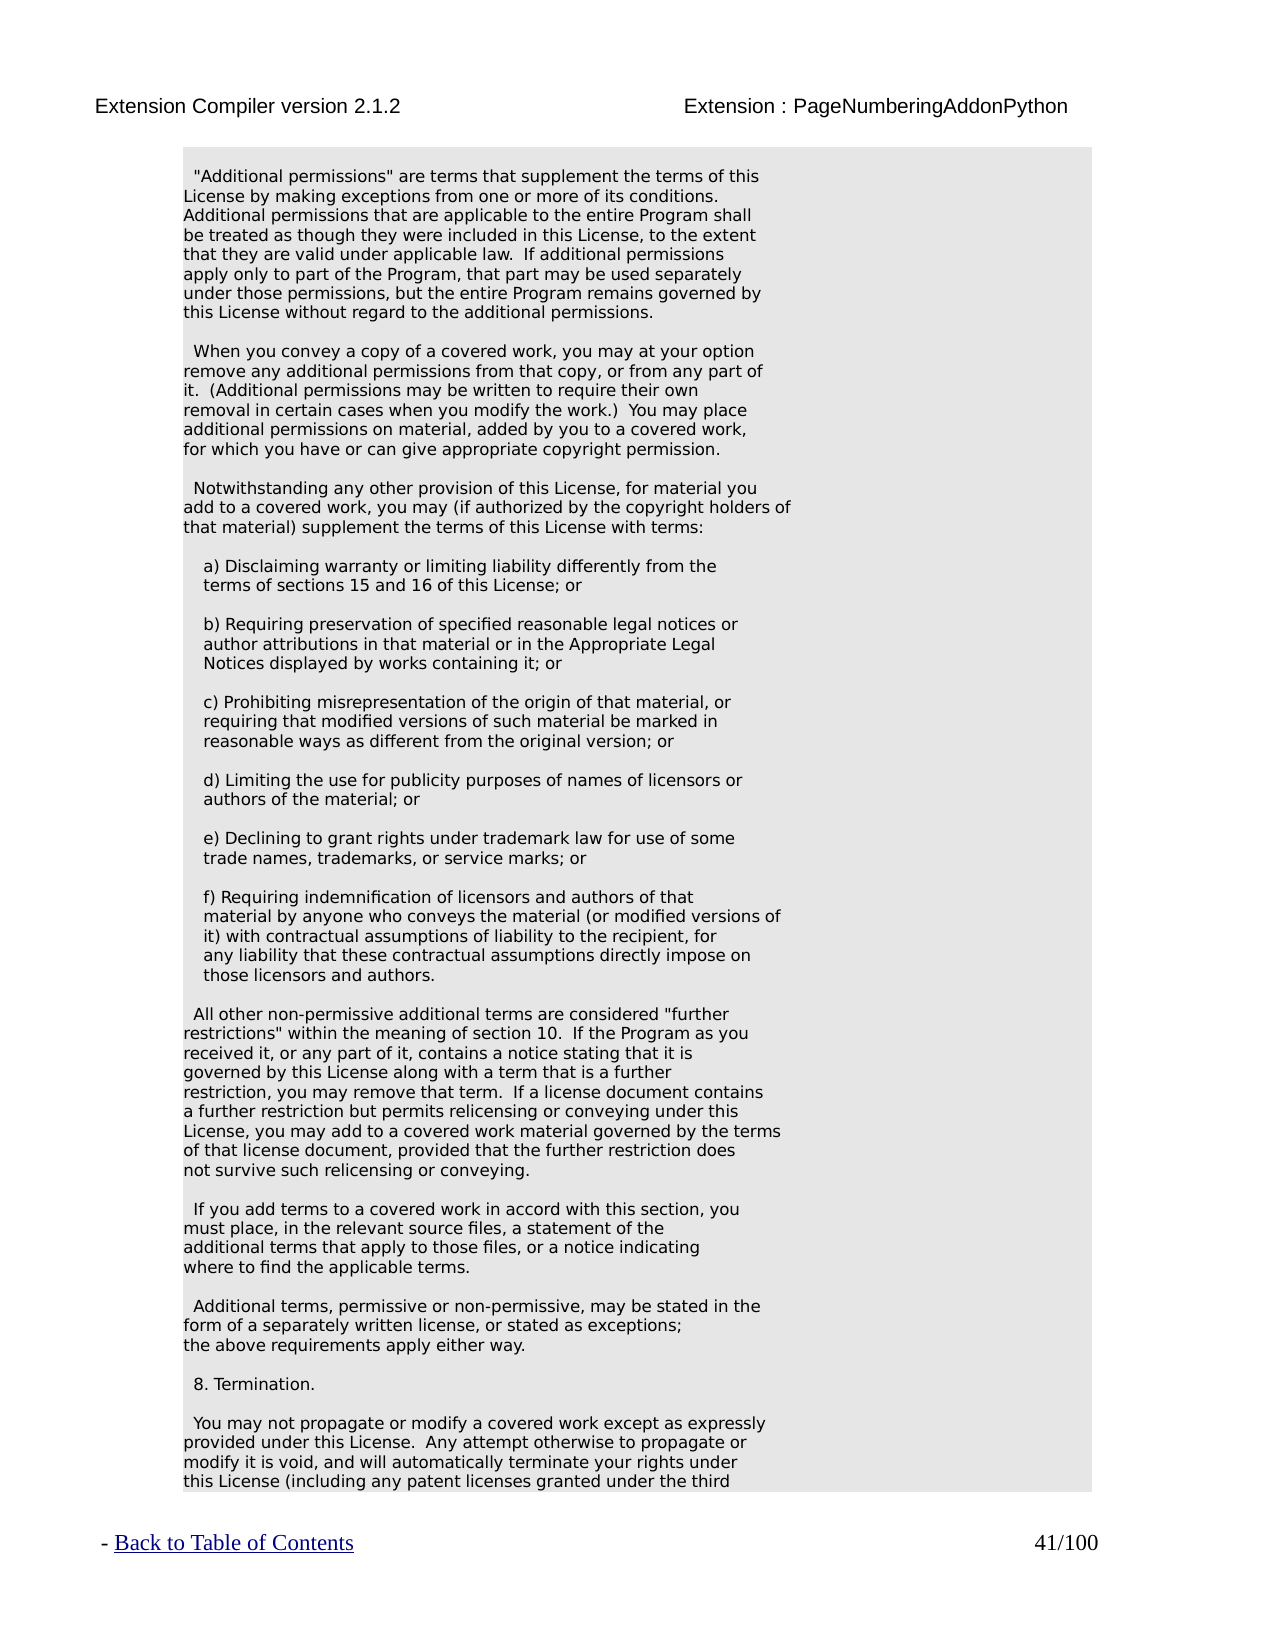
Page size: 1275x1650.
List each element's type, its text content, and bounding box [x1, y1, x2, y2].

text restriction, you may remove that term. If a license document contains [183, 1082, 1092, 1102]
text that material) supplement the terms of this License with terms: [183, 518, 1092, 537]
text of that license document, provided that the further restriction does [183, 1141, 1092, 1160]
text additional permissions on material, added by you to a covered work, [183, 420, 1092, 440]
text b) Requiring preservation of specified reasonable legal notices or [183, 615, 1092, 634]
text where to find the applicable terms. [183, 1258, 1092, 1277]
text authors of the material; or [183, 790, 1092, 810]
text terms of sections 15 and 16 of this License; or [183, 576, 1092, 596]
text "Additional permissions" are terms that supplement the terms of this [183, 167, 1092, 186]
text Additional terms, permissive or non-permissive, may be stated in the [183, 1297, 1092, 1316]
text governed by this License along with a term that is a further [183, 1063, 1092, 1082]
text a further restriction but permits relicensing or conveying under this [183, 1102, 1092, 1121]
text it) with contractual assumptions of liability to the recipient, for [183, 927, 1092, 946]
text a) Disclaiming warranty or limiting liability differently from the [183, 557, 1092, 576]
text c) Prohibiting misrepresentation of the origin of that material, or [183, 693, 1092, 712]
text When you convey a copy of a covered work, you may at your option [183, 342, 1092, 362]
text trade names, trademarks, or service marks; or [183, 849, 1092, 868]
text All other non-permissive additional terms are considered "further [183, 1004, 1092, 1024]
text additional terms that apply to those files, or a notice indicating [183, 1238, 1092, 1258]
text 8. Termination. [183, 1375, 1092, 1394]
text that they are valid under applicable law. If additional permissions [183, 245, 1092, 264]
text License by making exceptions from one or more of its conditions. [183, 186, 1092, 206]
text this License without regard to the additional permissions. [183, 303, 1092, 323]
text d) Limiting the use for publicity purposes of names of licensors or [183, 771, 1092, 790]
text material by anyone who conveys the material (or modified versions of [183, 907, 1092, 927]
text Additional permissions that are applicable to the entire Program shall [183, 206, 1092, 225]
text f) Requiring indemnification of licensors and authors of that [183, 888, 1092, 907]
text provided under this License. Any attempt otherwise to propagate or [183, 1433, 1092, 1453]
text received it, or any part of it, contains a notice stating that it is [183, 1043, 1092, 1063]
text apply only to part of the Program, that part may be used separately [183, 264, 1092, 284]
text If you add terms to a covered work in accord with this section, you [183, 1199, 1092, 1219]
text under those permissions, but the entire Program remains governed by [183, 284, 1092, 303]
text be treated as though they were included in this License, to the extent [183, 225, 1092, 245]
text e) Declining to grant rights under trademark law for use of some [183, 829, 1092, 849]
text this License (including any patent licenses granted under the third [183, 1472, 1092, 1492]
text for which you have or can give appropriate copyright permission. [183, 440, 1092, 459]
text author attributions in that material or in the Appropriate Legal [183, 634, 1092, 654]
text reasonable ways as different from the original version; or [183, 732, 1092, 751]
text not survive such relicensing or conveying. [183, 1160, 1092, 1180]
text add to a covered work, you may (if authorized by the copyright holders of [183, 498, 1092, 518]
text removal in certain cases when you modify the work.) You may place [183, 401, 1092, 420]
text restrictions" within the meaning of section 10. If the Program as you [183, 1024, 1092, 1043]
text must place, in the relevant source files, a statement of the [183, 1219, 1092, 1238]
text modify it is void, and will automatically terminate your rights under [183, 1453, 1092, 1472]
text You may not propagate or modify a covered work except as expressly [183, 1414, 1092, 1433]
text those licensors and authors. [183, 966, 1092, 985]
text requiring that modified versions of such material be marked in [183, 712, 1092, 732]
text Notwithstanding any other provision of this License, for material you [183, 479, 1092, 498]
text any liability that these contractual assumptions directly impose on [183, 946, 1092, 966]
text the above requirements apply either way. [183, 1336, 1092, 1355]
text form of a separately written license, or stated as exceptions; [183, 1316, 1092, 1336]
text remove any additional permissions from that copy, or from any part of [183, 362, 1092, 381]
text Notices displayed by works containing it; or [183, 654, 1092, 673]
text License, you may add to a covered work material governed by the terms [183, 1121, 1092, 1141]
text it. (Additional permissions may be written to require their own [183, 381, 1092, 401]
